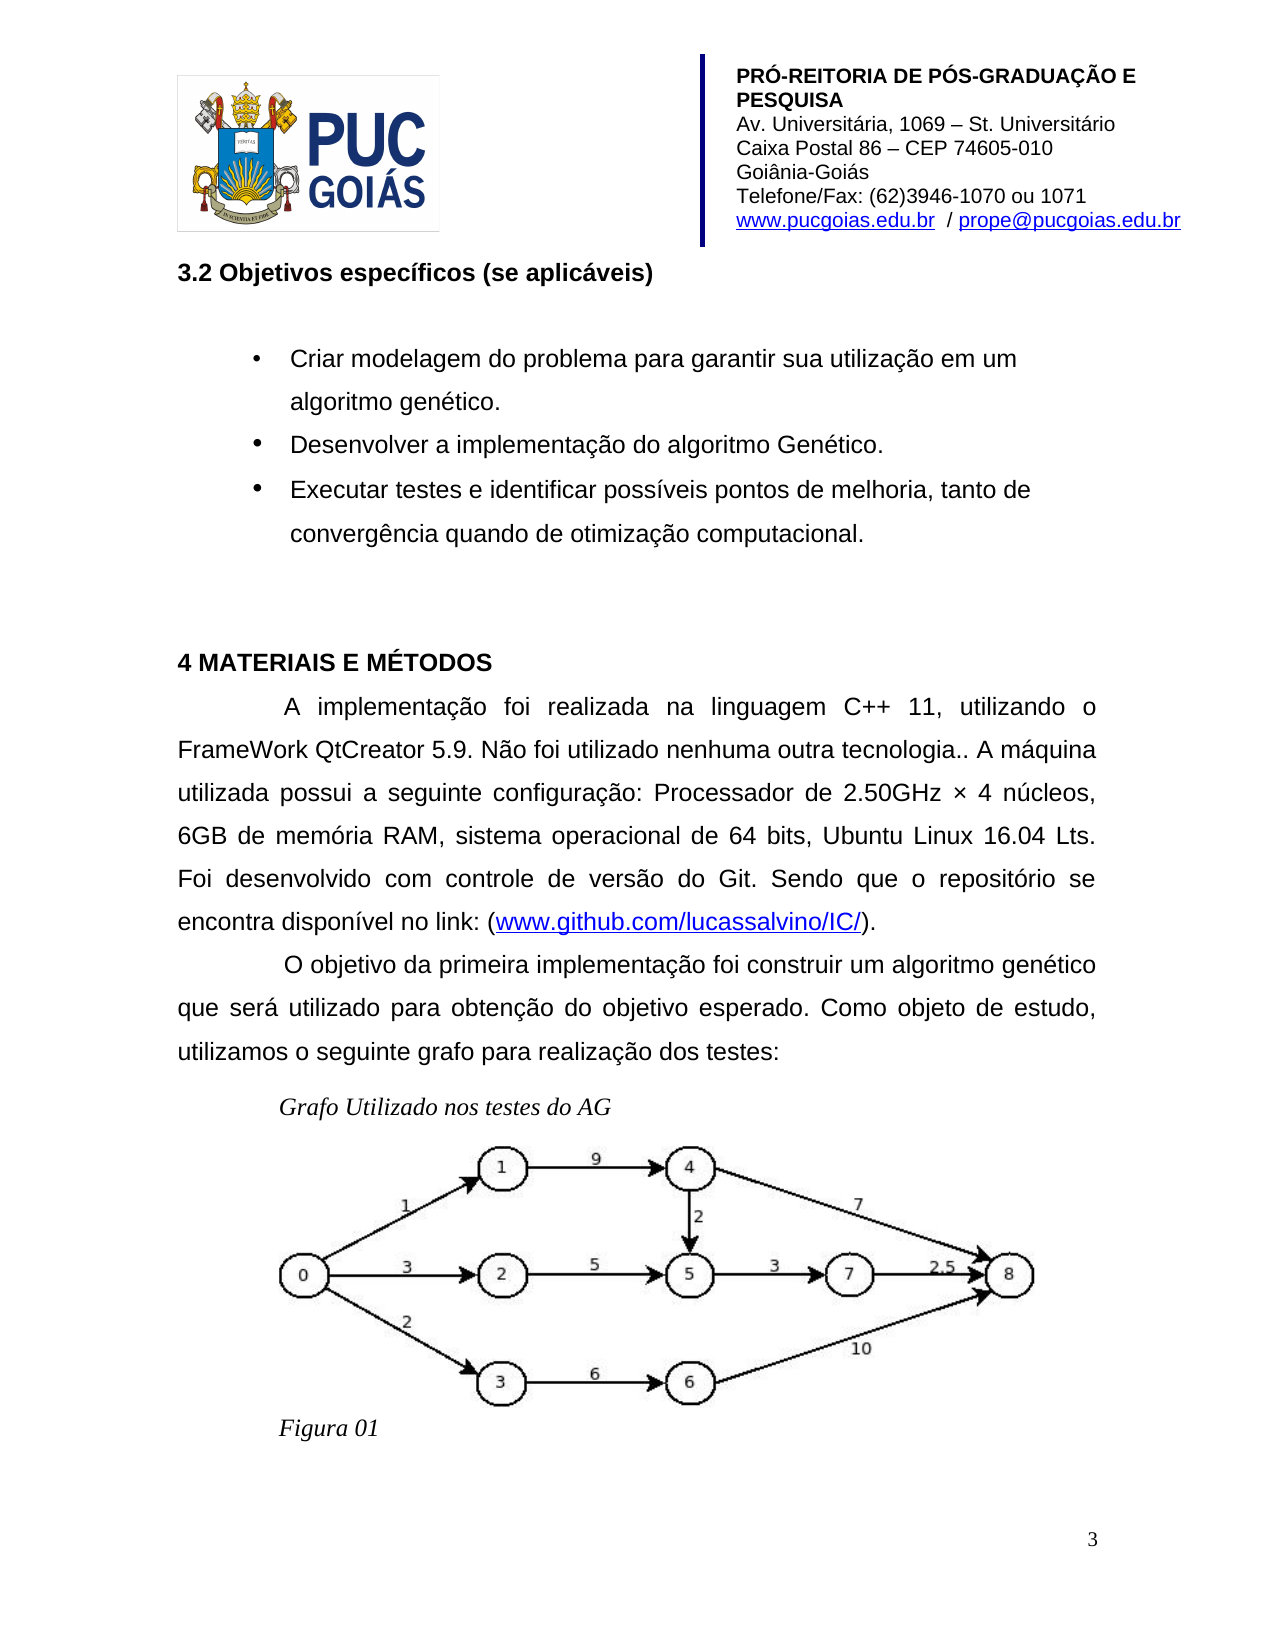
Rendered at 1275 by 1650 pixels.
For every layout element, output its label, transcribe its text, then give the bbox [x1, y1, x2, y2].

text A implementação foi realizada na linguagem C++ 11, utilizando o FrameWork QtCreator 5.9. Não foi utilizado nenhuma outra tecnologia.. A máquina utilizada possui a seguinte configuração: Processador de 2.50GHz × 4 núcleos, 6GB de memória RAM, sistema operacional de 64 bits, Ubuntu Linux 16.04 Lts. Foi desenvolvido com controle de versão do Git. Sendo que o repositório se encontra disponível no link: (www.github.com/lucassalvino/IC/). [177, 692, 1098, 936]
subtitle Criar modelagem do problema para garantir sua utilização em um algoritmo genético. [252, 344, 1098, 416]
picture [278, 1146, 1037, 1408]
text Grafo Utilizado nos testes do AG [279, 1092, 1037, 1121]
subtitle 4 MATERIAIS E MÉTODOS [177, 648, 1098, 677]
subtitle Desenvolver a implementação do algoritmo Genético. [252, 430, 1098, 460]
text O objetivo da primeira implementação foi construir um algoritmo genético que será utilizado para obtenção do objetivo esperado. Como objeto de estudo, utilizamos o seguinte grafo para realização dos testes: [177, 950, 1098, 1065]
subtitle Executar testes e identificar possíveis pontos de melhoria, tanto de convergência quando de otimização computacional. [252, 475, 1098, 548]
subtitle 3.2 Objetivos específicos (se aplicáveis) [177, 258, 1098, 286]
text Figura 01 [279, 1408, 1037, 1442]
picture [177, 75, 440, 232]
